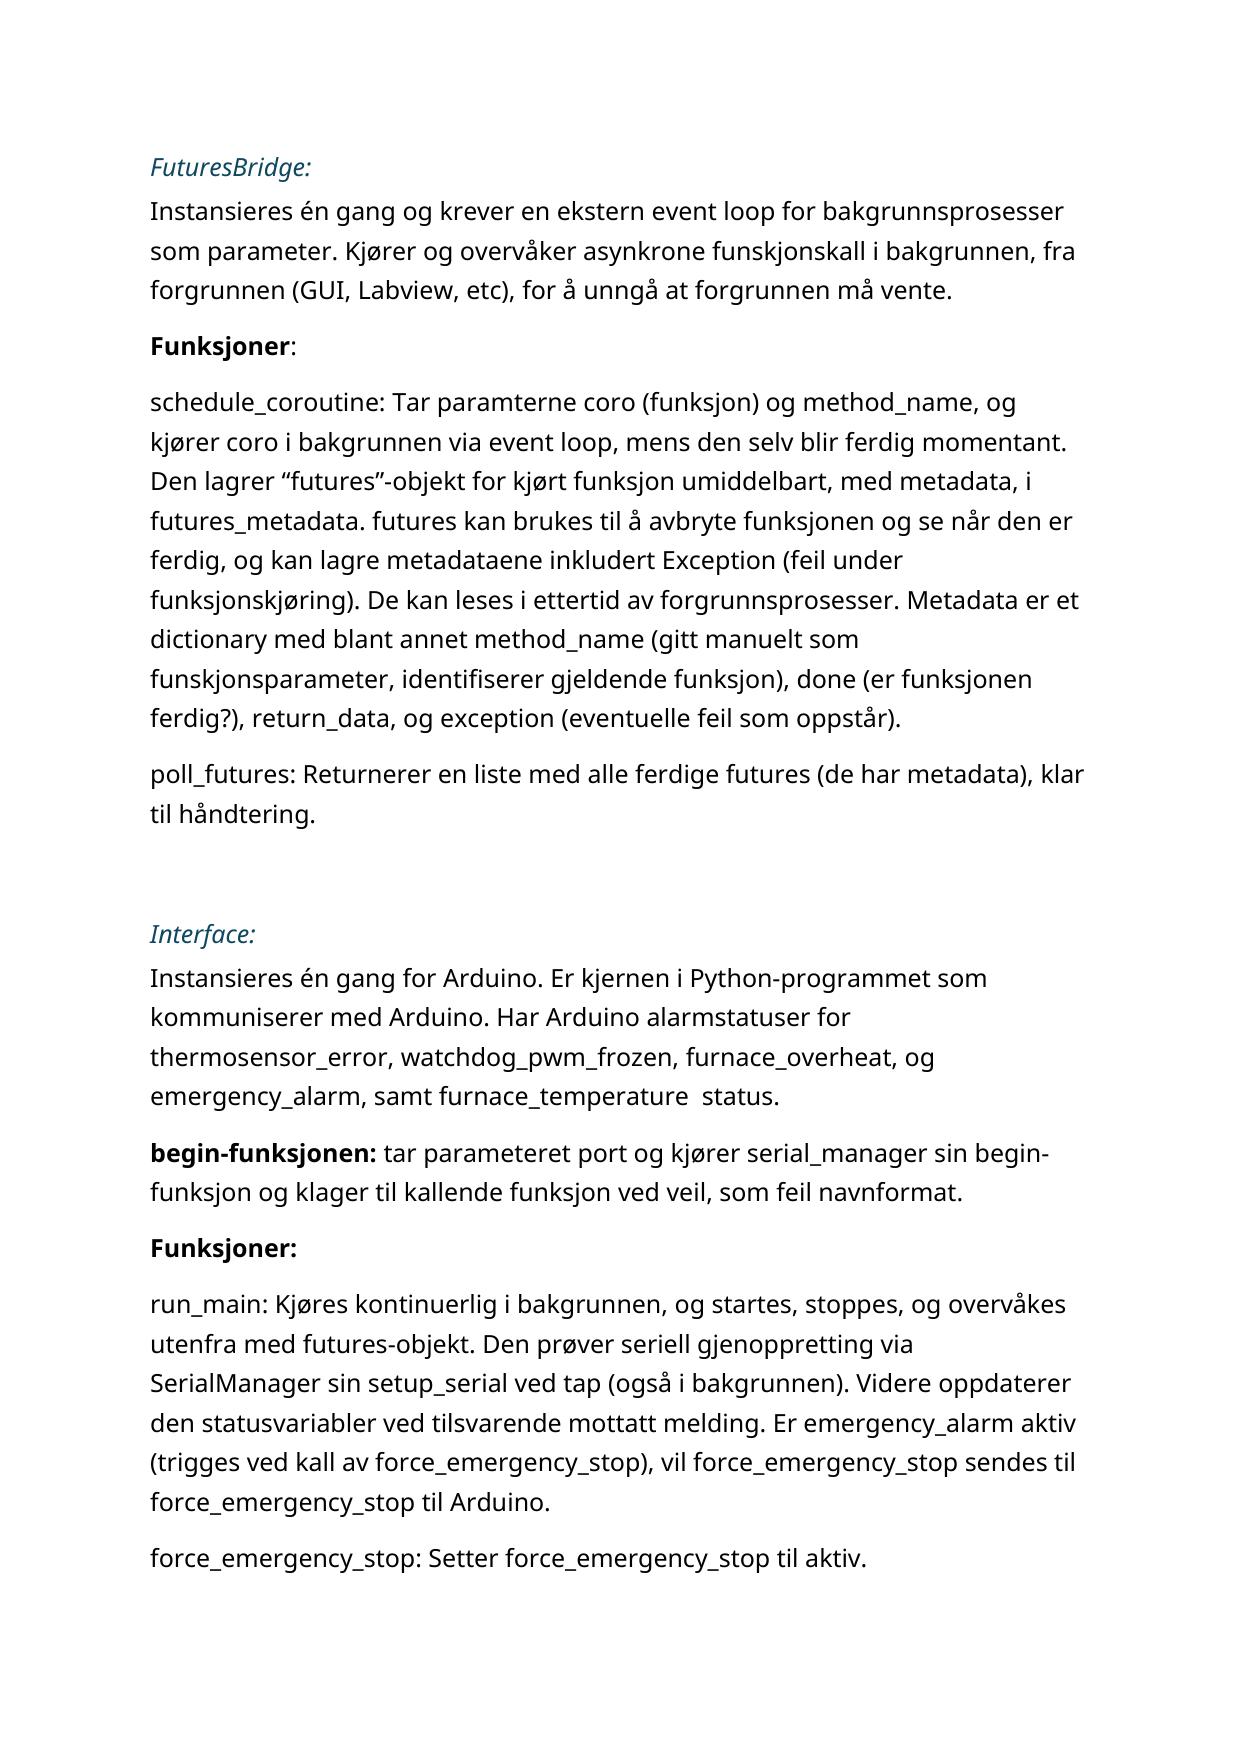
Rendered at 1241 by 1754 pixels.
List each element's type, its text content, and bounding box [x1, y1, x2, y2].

text Instansieres én gang og krever en ekstern event loop for bakgrunnsprosesser som parameter. Kjører og overvåker asynkrone funskjonskall i bakgrunnen, fra forgrunnen (GUI, Labview, etc), for å unngå at forgrunnen må vente. [150, 194, 1090, 307]
text force_emergency_stop: Setter force_emergency_stop til aktiv. [150, 1541, 1090, 1574]
text Funksjoner: [150, 1231, 1090, 1265]
subtitle Interface: [150, 917, 1090, 951]
subtitle FuturesBridge: [150, 150, 1090, 184]
text schedule_coroutine: Tar paramterne coro (funksjon) og method_name, og kjører coro i bakgrunnen via event loop, mens den selv blir ferdig momentant. Den lagrer “futures”-objekt for kjørt funksjon umiddelbart, med metadata, i futures_metadata. futures kan brukes til å avbryte funksjonen og se når den er ferdig, og kan lagre metadataene inkludert Exception (feil under funksjonskjøring). De kan leses i ettertid av forgrunnsprosesser. Metadata er et dictionary med blant annet method_name (gitt manuelt som funskjonsparameter, identifiserer gjeldende funksjon), done (er funksjonen ferdig?), return_data, og exception (eventuelle feil som oppstår). [150, 385, 1090, 735]
text Funksjoner: [150, 329, 1090, 363]
text Instansieres én gang for Arduino. Er kjernen i Python-programmet som kommuniserer med Arduino. Har Arduino alarmstatuser for thermosensor_error, watchdog_pwm_frozen, furnace_overheat, og emergency_alarm, samt furnace_temperature status. [150, 961, 1090, 1113]
text poll_futures: Returnerer en liste med alle ferdige futures (de har metadata), klar til håndtering. [150, 757, 1090, 830]
text run_main: Kjøres kontinuerlig i bakgrunnen, og startes, stoppes, og overvåkes utenfra med futures-objekt. Den prøver seriell gjenoppretting via SerialManager sin setup_serial ved tap (også i bakgrunnen). Videre oppdaterer den statusvariabler ved tilsvarende mottatt melding. Er emergency_alarm aktiv (trigges ved kall av force_emergency_stop), vil force_emergency_stop sendes til force_emergency_stop til Arduino. [150, 1287, 1090, 1518]
text begin-funksjonen: tar parameteret port og kjører serial_manager sin begin-funksjon og klager til kallende funksjon ved veil, som feil navnformat. [150, 1135, 1090, 1209]
